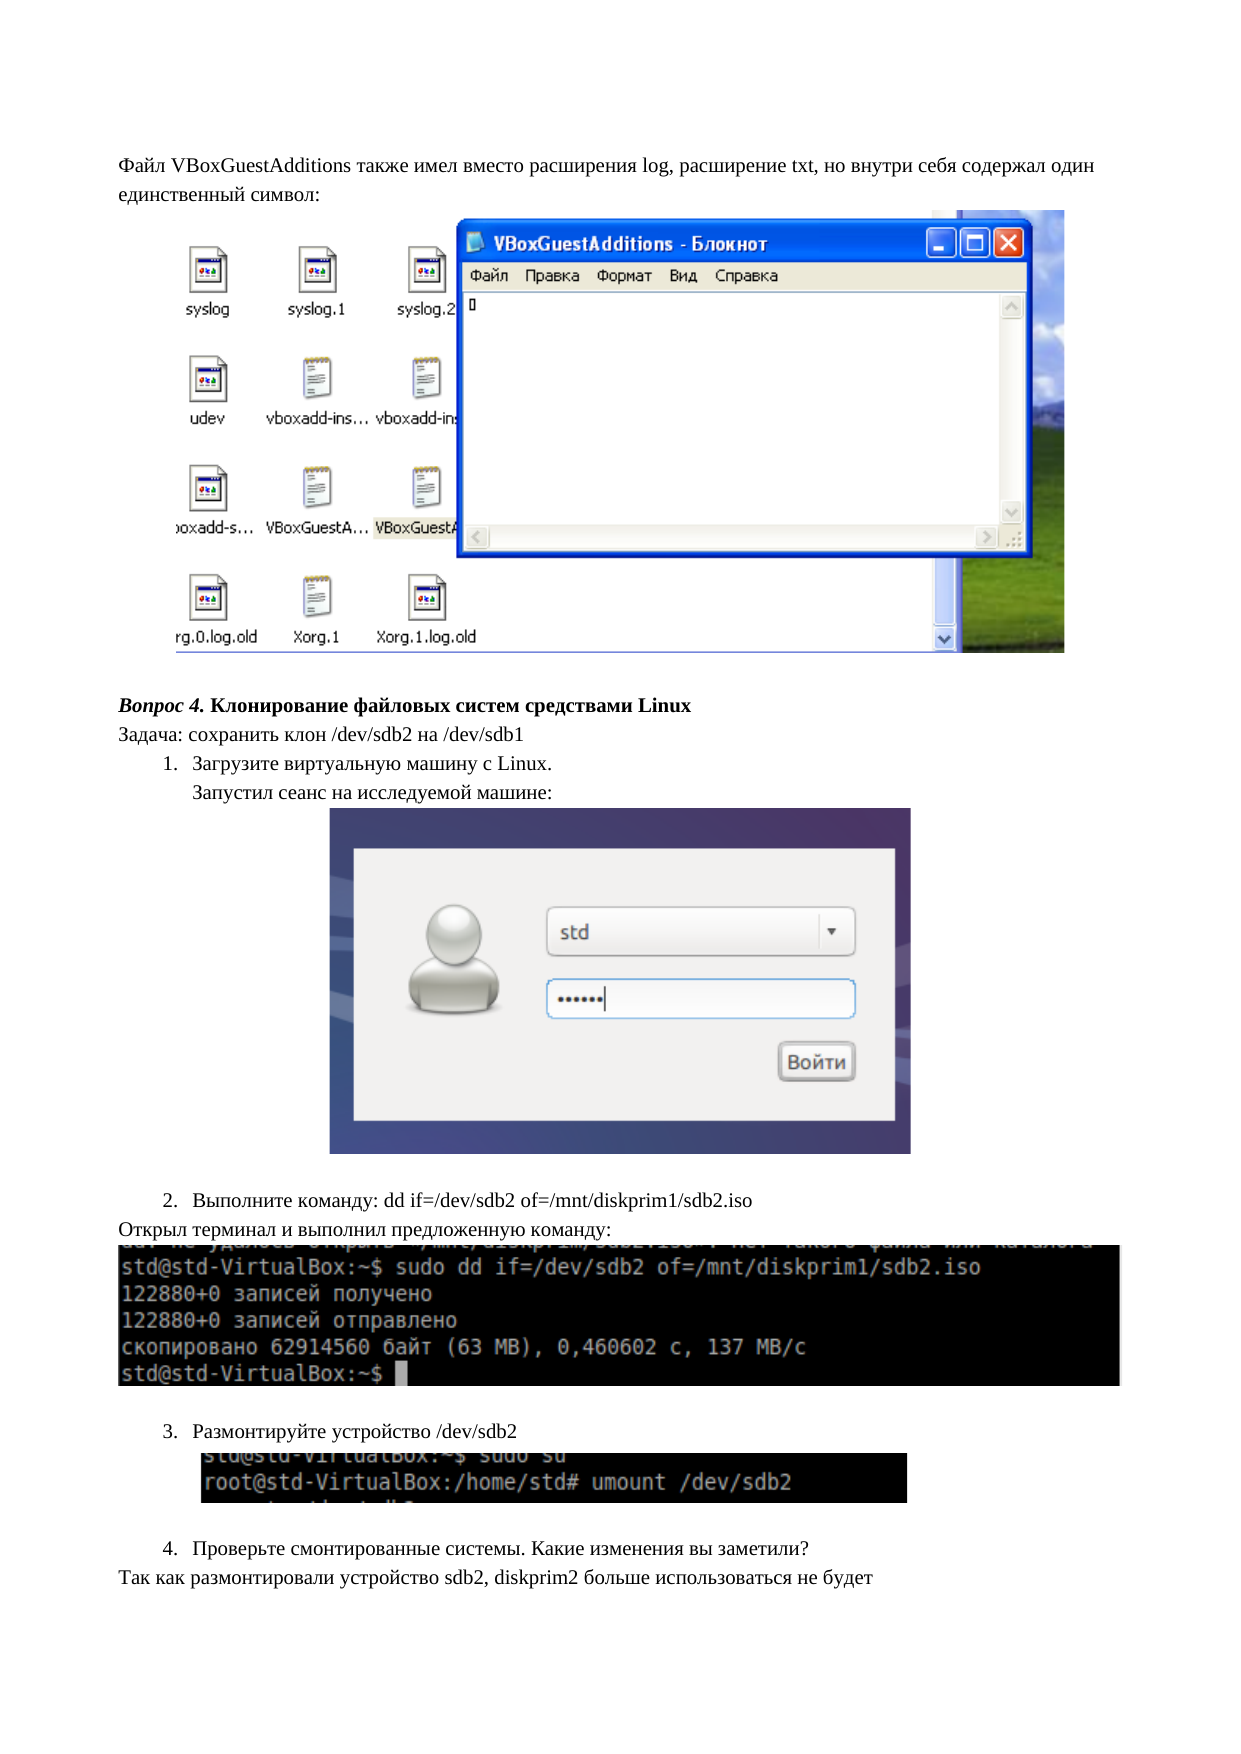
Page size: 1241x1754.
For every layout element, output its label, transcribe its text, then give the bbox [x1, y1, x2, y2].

picture [200, 1453, 908, 1503]
text Так как размонтировали устройство sdb2, diskprim2 больше использоваться не будет [118, 1565, 1122, 1589]
list Размонтируйте устройство /dev/sdb2 [162, 1419, 1122, 1443]
text Файл VBoxGuestAdditions также имел вместо расширения log, расширение txt, но внутри себя содержал один единственный символ: [118, 153, 1122, 206]
picture [118, 1245, 1123, 1386]
text Задача: сохранить клон /dev/sdb2 на /dev/sdb1 [118, 722, 1122, 746]
list Запустил сеанс на исследуемой машине: [162, 780, 1122, 804]
list Загрузите виртуальную машину с Linux. [162, 751, 1122, 775]
picture [329, 808, 911, 1154]
picture [176, 210, 1065, 653]
text Открыл терминал и выполнил предложенную команду: [118, 1216, 1122, 1241]
text Вопрос 4. Клонирование файловых систем средствами Linux [118, 693, 1122, 717]
list Выполните команду: dd if=/dev/sdb2 of=/mnt/diskprim1/sdb2.iso [162, 1188, 1122, 1212]
list Проверьте смонтированные системы. Какие изменения вы заметили? [162, 1536, 1122, 1560]
